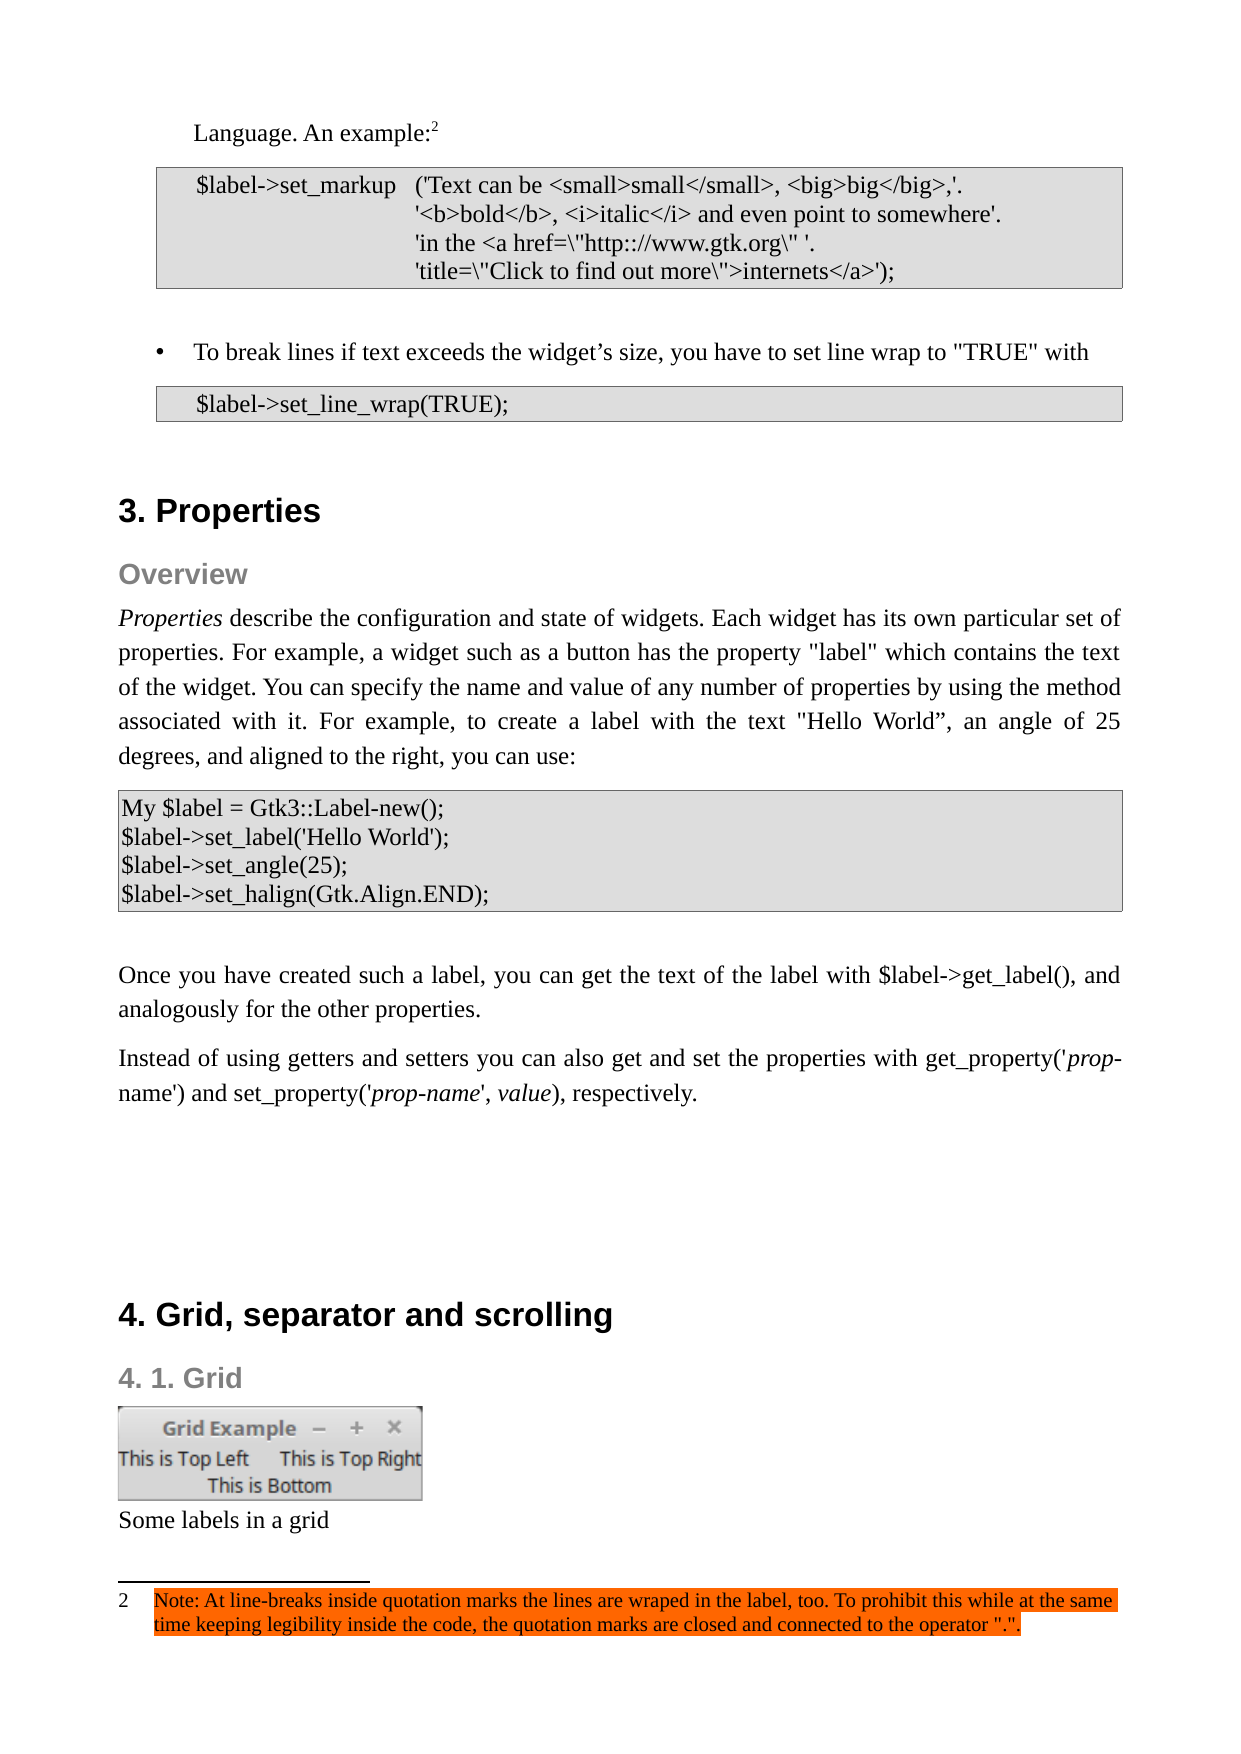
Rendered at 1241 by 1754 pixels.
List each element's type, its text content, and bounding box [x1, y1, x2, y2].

text Some labels in a grid [118, 1505, 1122, 1534]
list 'in the <a href=\"http:://www.gtk.org\" '. [157, 225, 1122, 253]
list 'title=\"Click to find out more\">internets</a>'); [157, 253, 1122, 288]
subtitle 4. 1. Grid [118, 1361, 1122, 1394]
list Note: At line-breaks inside quotation marks the lines are wraped in the label, too. To prohibit this while at the same time keeping legibility inside the code, the quotation marks are closed and connected to the operator ".". [118, 1588, 1122, 1636]
text $label->set_halign(Gtk.Align.END); [119, 876, 1122, 911]
subtitle Overview [118, 557, 1122, 590]
picture [117, 1406, 423, 1501]
list '<b>bold</b>, <i>italic</i> and even point to somewhere'. [157, 196, 1122, 225]
list $label->set_markup ('Text can be <small>small</small>, <big>big</big>,'. [157, 168, 1122, 196]
text Once you have created such a label, you can get the text of the label with $label->get_label(), and analogously for the other properties. [118, 960, 1122, 1023]
text My $label = Gtk3::Label-new(); [119, 791, 1122, 818]
text Instead of using getters and setters you can also get and set the properties with get_property('prop-name') and set_property('prop-name', value), respectively. [118, 1043, 1122, 1107]
list Language. An example: [156, 118, 1122, 147]
text $label->set_angle(25); [119, 847, 1122, 876]
subtitle 4. Grid, separator and scrolling [118, 1295, 1122, 1334]
list To break lines if text exceeds the widget’s size, you have to set line wrap to "TRUE" with [156, 337, 1122, 366]
list $label->set_line_wrap(TRUE); [157, 387, 1122, 421]
text $label->set_label('Hello World'); [119, 818, 1122, 847]
text Properties describe the configuration and state of widgets. Each widget has its own particular set of properties. For example, a widget such as a button has the property "label" which contains the text of the widget. You can specify the name and value of any number of properties by using the method associated with it. For example, to create a label with the text "Hello World”, an angle of 25 degrees, and aligned to the right, you can use: [118, 603, 1122, 769]
subtitle 3. Properties [118, 491, 1122, 530]
